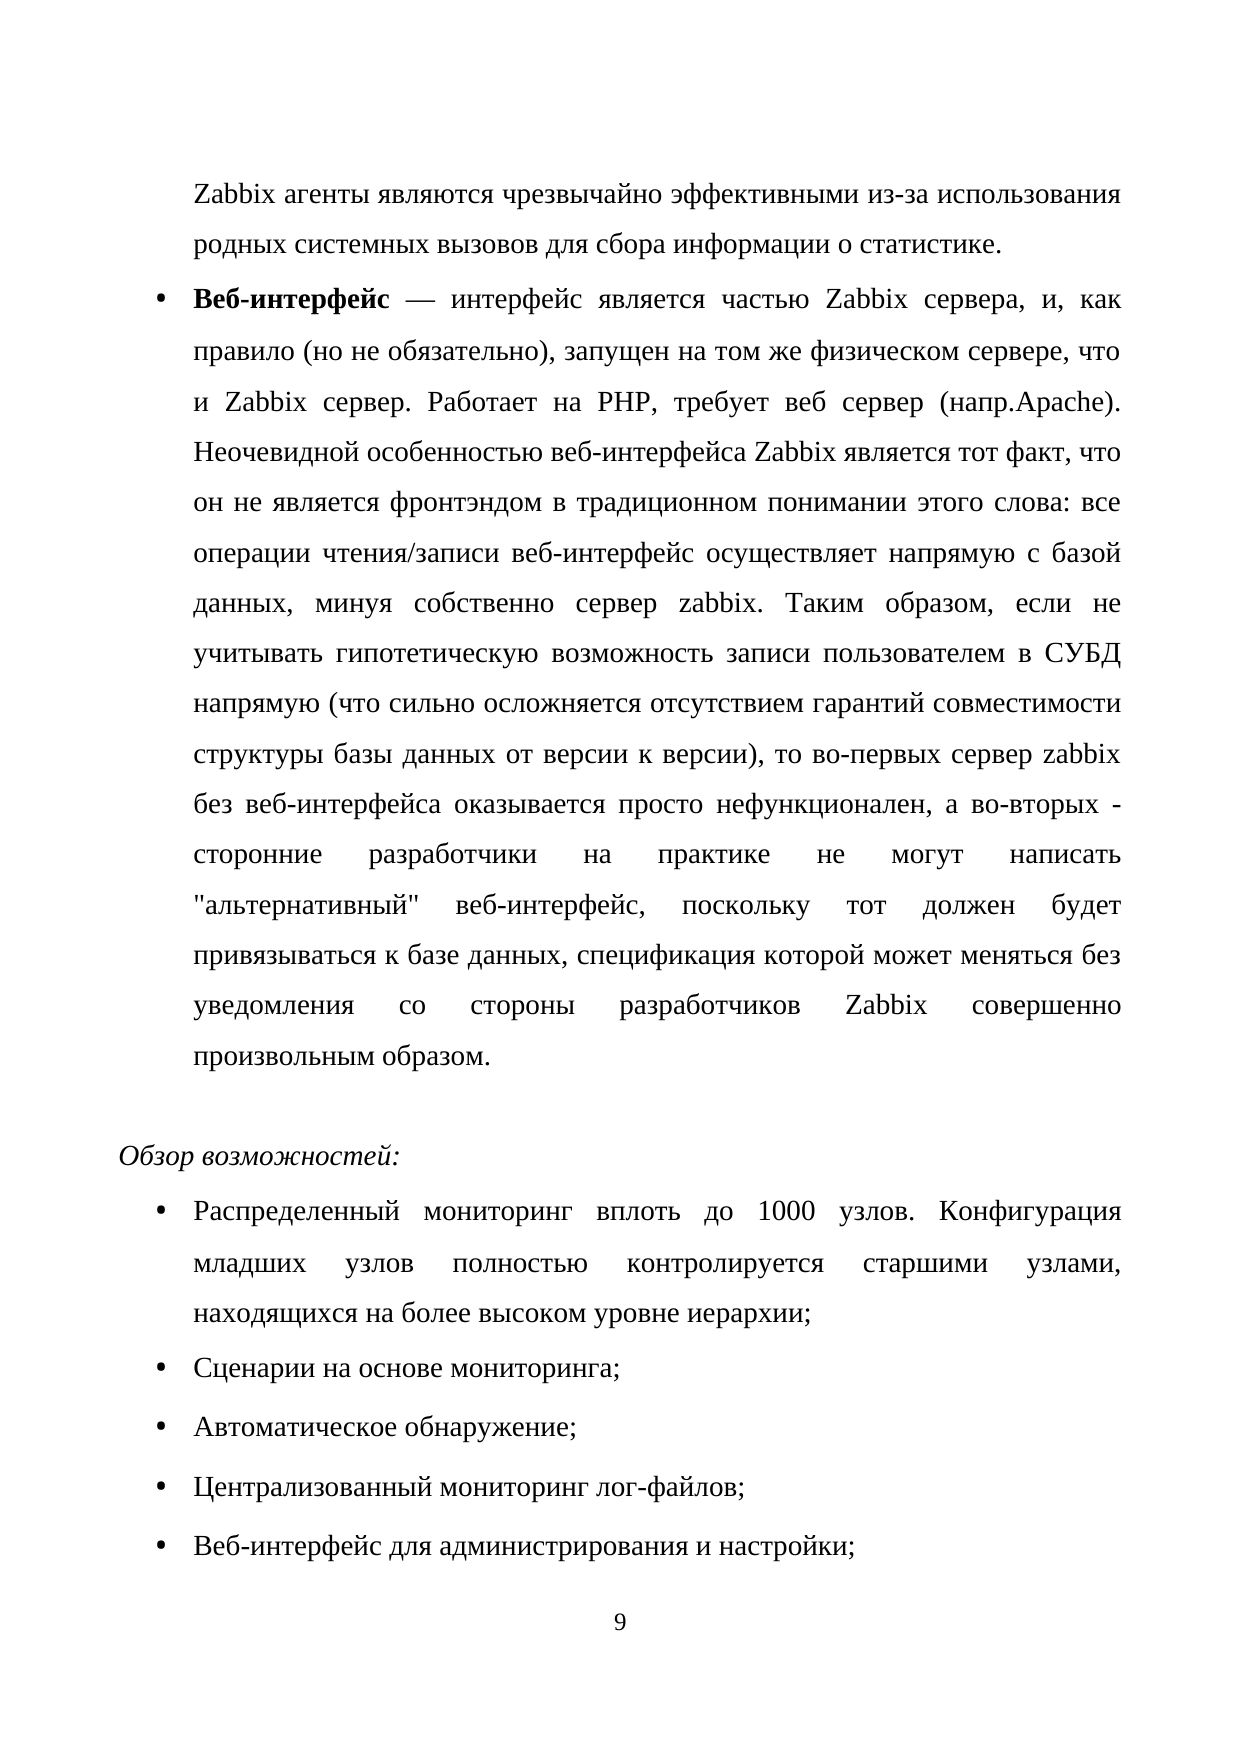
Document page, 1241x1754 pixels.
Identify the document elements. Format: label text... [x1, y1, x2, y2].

list Веб-интерфейс для администрирования и настройки; [156, 1524, 1122, 1564]
list Распределенный мониторинг вплоть до 1000 узлов. Конфигурация младших узлов полностью контролируется старшими узлами, находящихся на более высоком уровне иерархии; [156, 1189, 1122, 1329]
list Централизованный мониторинг лог-файлов; [156, 1465, 1122, 1504]
text Обзор возможностей: [118, 1138, 1122, 1172]
list Автоматическое обнаружение; [156, 1405, 1122, 1445]
list Веб-интерфейс — интерфейс является частью Zabbix сервера, и, как правило (но не обязательно), запущен на том же физическом сервере, что и Zabbix сервер. Работает на PHP, требует веб сервер (напр.Apache). Неочевидной особенностью веб-интерфейса Zabbix является тот факт, что он не является фронтэндом в традиционном понимании этого слова: все операции чтения/записи веб-интерфейс осуществляет напрямую с базой данных, минуя собственно сервер zabbix. Таким образом, если не учитывать гипотетическую возможность записи пользователем в СУБД напрямую (что сильно осложняется отсутствием гарантий совместимости структуры базы данных от версии к версии), то во-первых сервер zabbix без веб-интерфейса оказывается просто нефункционален, а во-вторых - сторонние разработчики на практике не могут написать "альтернативный" веб-интерфейс, поскольку тот должен будет привязываться к базе данных, спецификация которой может меняться без уведомления со стороны разработчиков Zabbix совершенно произвольным образом. [156, 277, 1122, 1071]
list Сценарии на основе мониторинга; [156, 1346, 1122, 1386]
list Zabbix агенты являются чрезвычайно эффективными из-за использования родных системных вызовов для сбора информации о статистике. [156, 176, 1122, 260]
